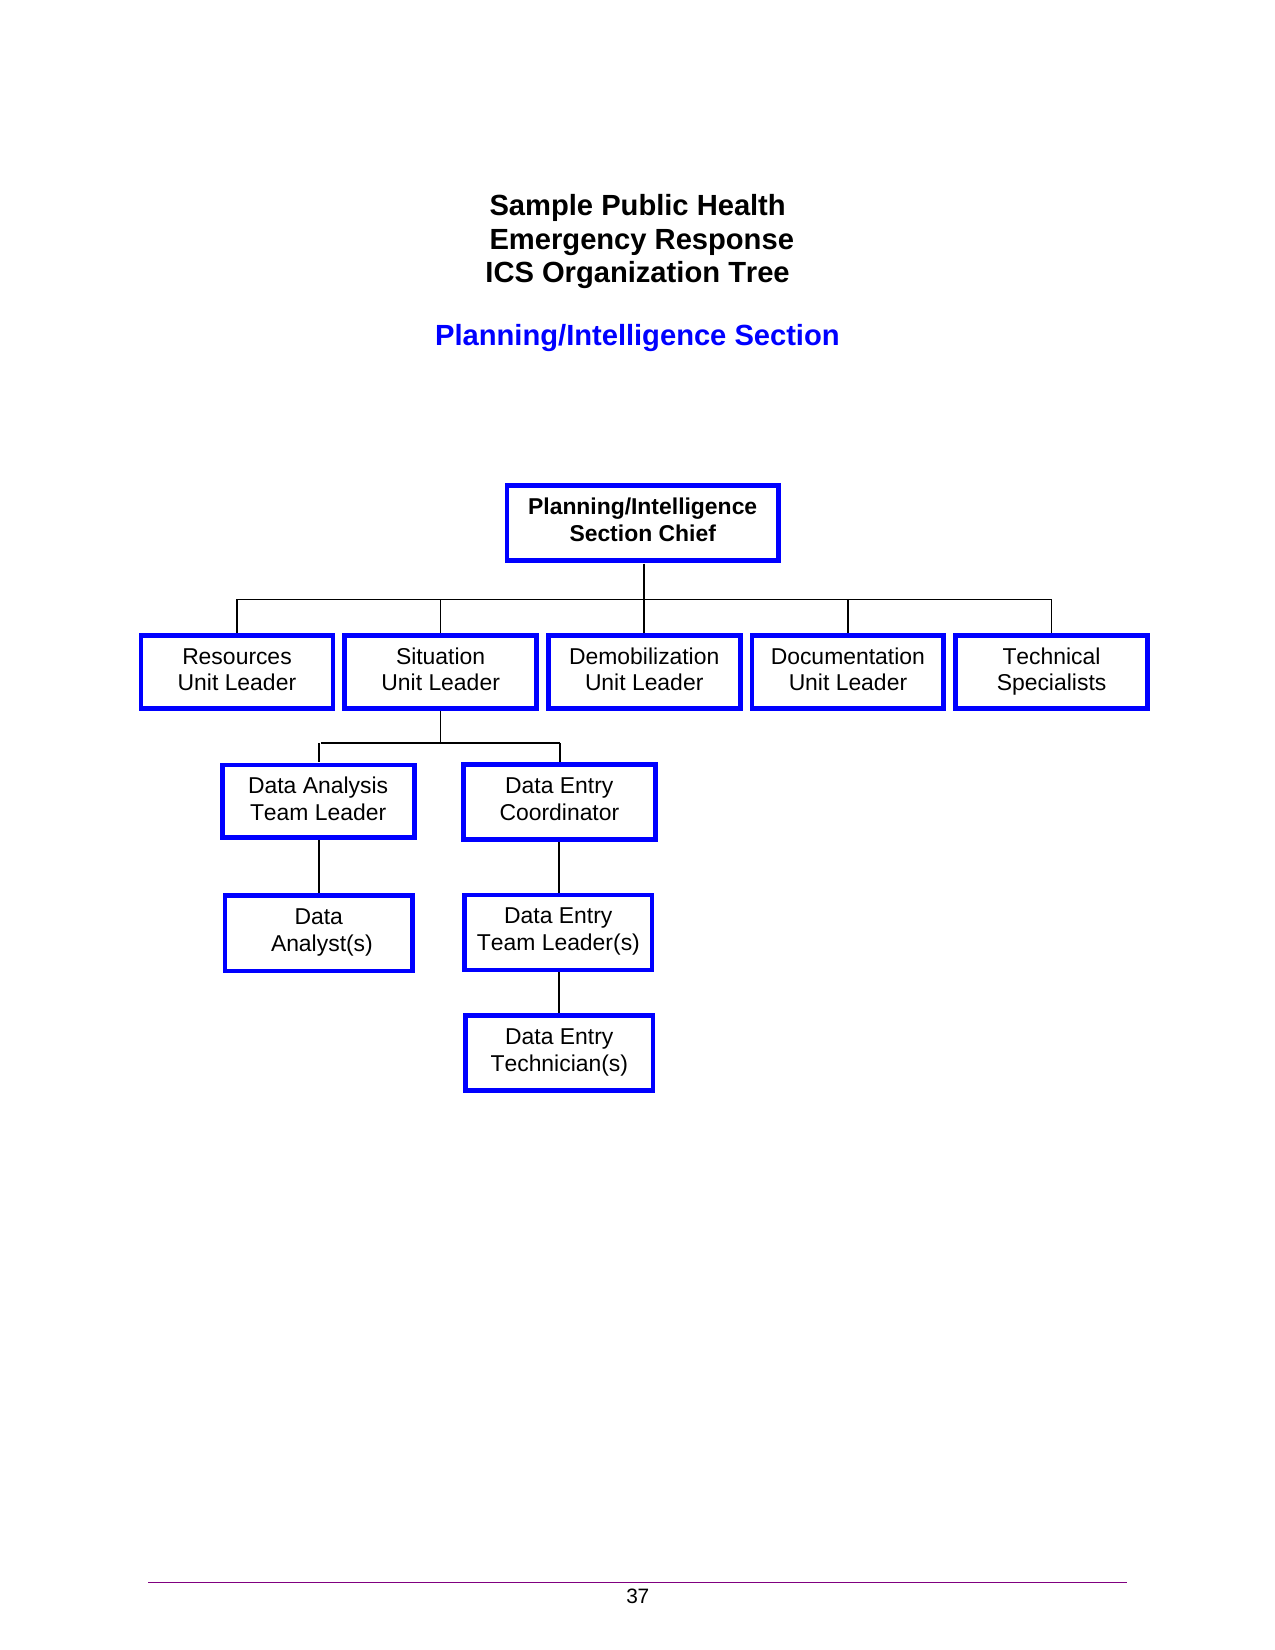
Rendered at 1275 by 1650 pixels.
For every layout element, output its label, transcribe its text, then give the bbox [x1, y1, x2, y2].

subtitle Planning/Intelligence Section [150, 318, 1125, 351]
text Emergency Response [150, 222, 1125, 256]
text ICS Organization Tree [150, 256, 1125, 289]
text Sample Public Health [150, 188, 1125, 222]
